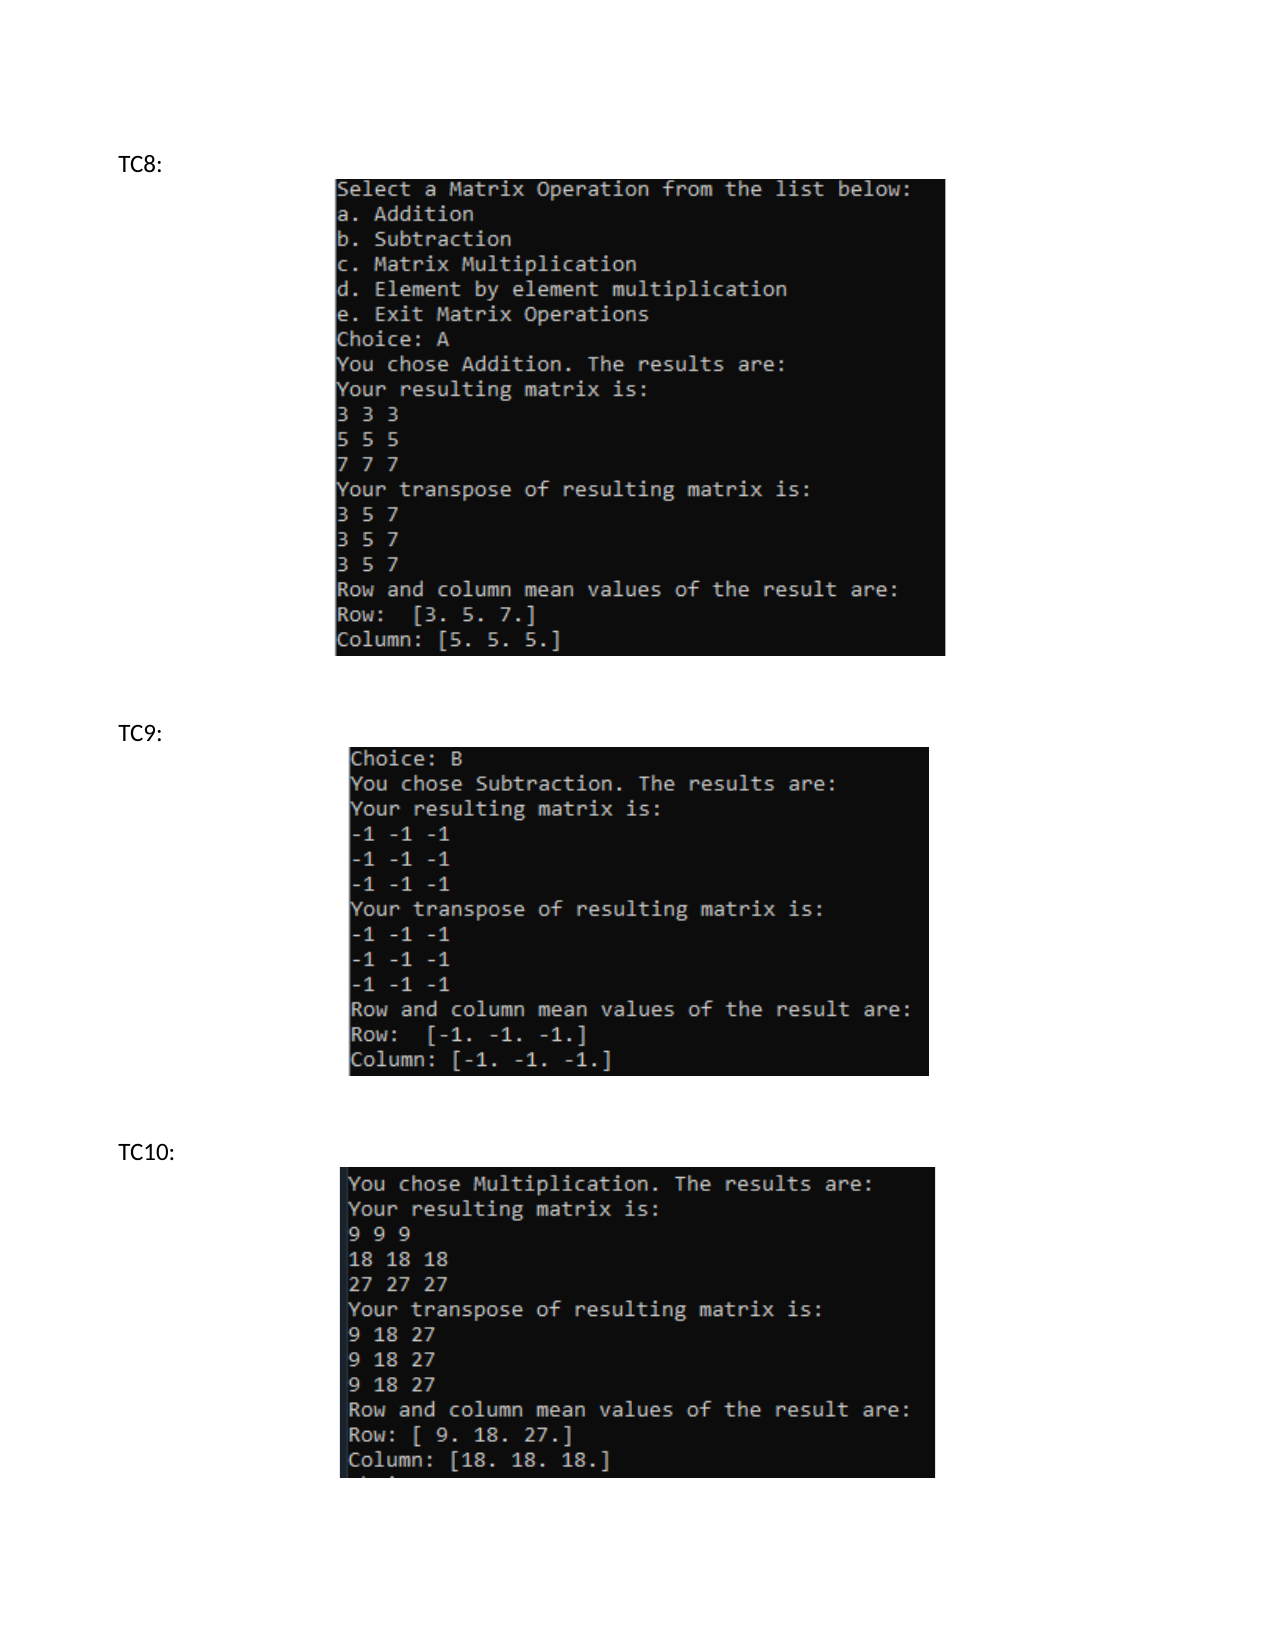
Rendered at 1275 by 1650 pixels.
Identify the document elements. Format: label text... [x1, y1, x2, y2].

text TC10: [118, 1136, 1157, 1167]
text TC9: [118, 717, 1157, 747]
picture [339, 1167, 936, 1478]
text TC8: [118, 149, 1157, 179]
picture [329, 179, 946, 656]
picture [346, 747, 929, 1076]
